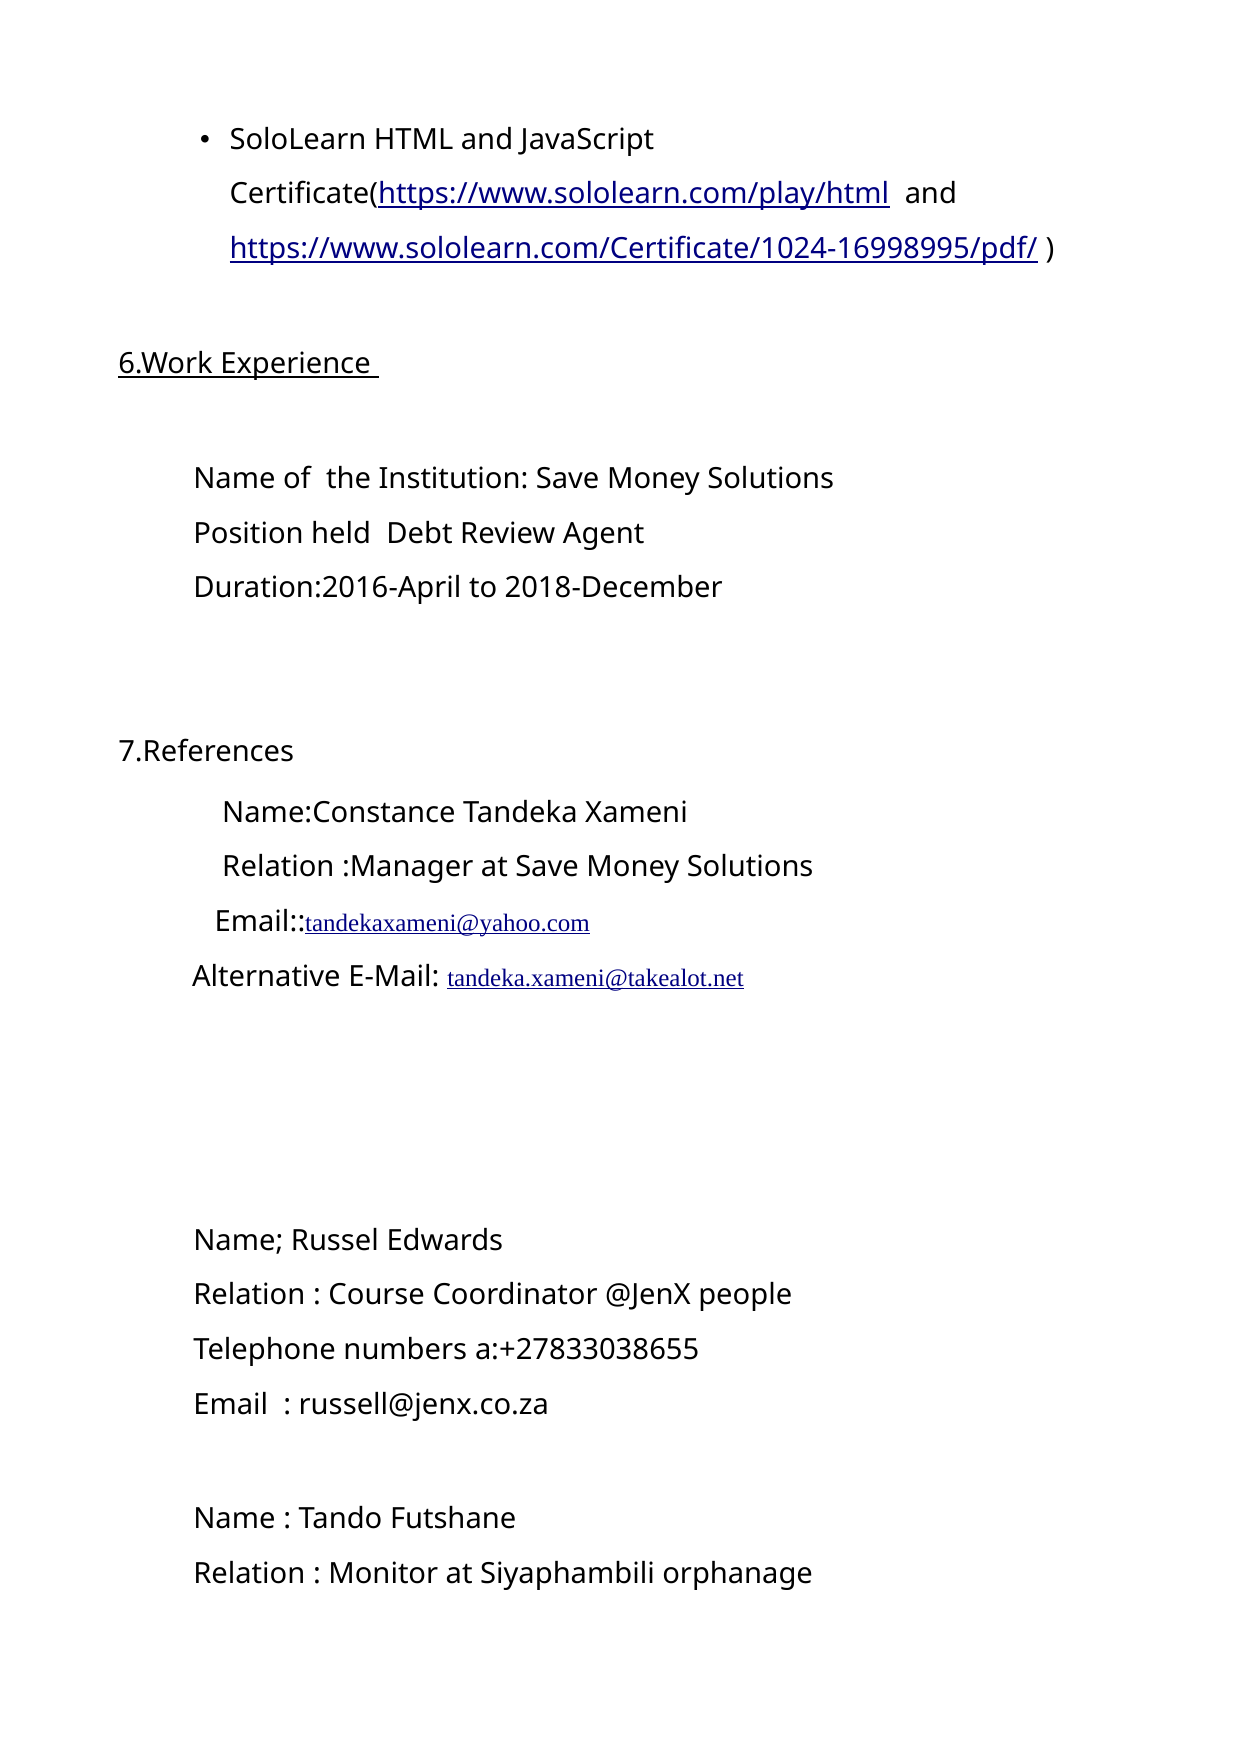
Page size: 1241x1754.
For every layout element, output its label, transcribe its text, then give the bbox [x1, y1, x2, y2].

list SoloLearn HTML and JavaScript Certificate(https://www.sololearn.com/play/html and https://www.sololearn.com/Certificate/1024-16998995/pdf/ ) [200, 118, 1122, 267]
text Name : Tando Futshane [193, 1498, 1122, 1537]
text Relation : Monitor at Siyaphambili orphanage [193, 1552, 1122, 1592]
text Name; Russel Edwards [193, 1219, 1122, 1258]
list Alternative E-Mail: tandeka.xameni@takealot.net [162, 955, 1122, 995]
text Email : russell@jenx.co.za [193, 1383, 1122, 1423]
text Duration:2016-April to 2018-December [193, 567, 1122, 606]
text Telephone numbers a:+27833038655 [193, 1328, 1122, 1368]
text 6.Work Experience [118, 342, 1122, 382]
list Name:Constance Tandeka Xameni [162, 791, 1122, 831]
text 7.References [118, 731, 1122, 770]
text Position held Debt Review Agent [193, 512, 1122, 552]
list Email::tandekaxameni@yahoo.com [162, 900, 1122, 940]
list Relation :Manager at Save Money Solutions [162, 846, 1122, 885]
text Name of the Institution: Save Money Solutions [193, 457, 1122, 497]
text Relation : Course Coordinator @JenX people [193, 1273, 1122, 1313]
